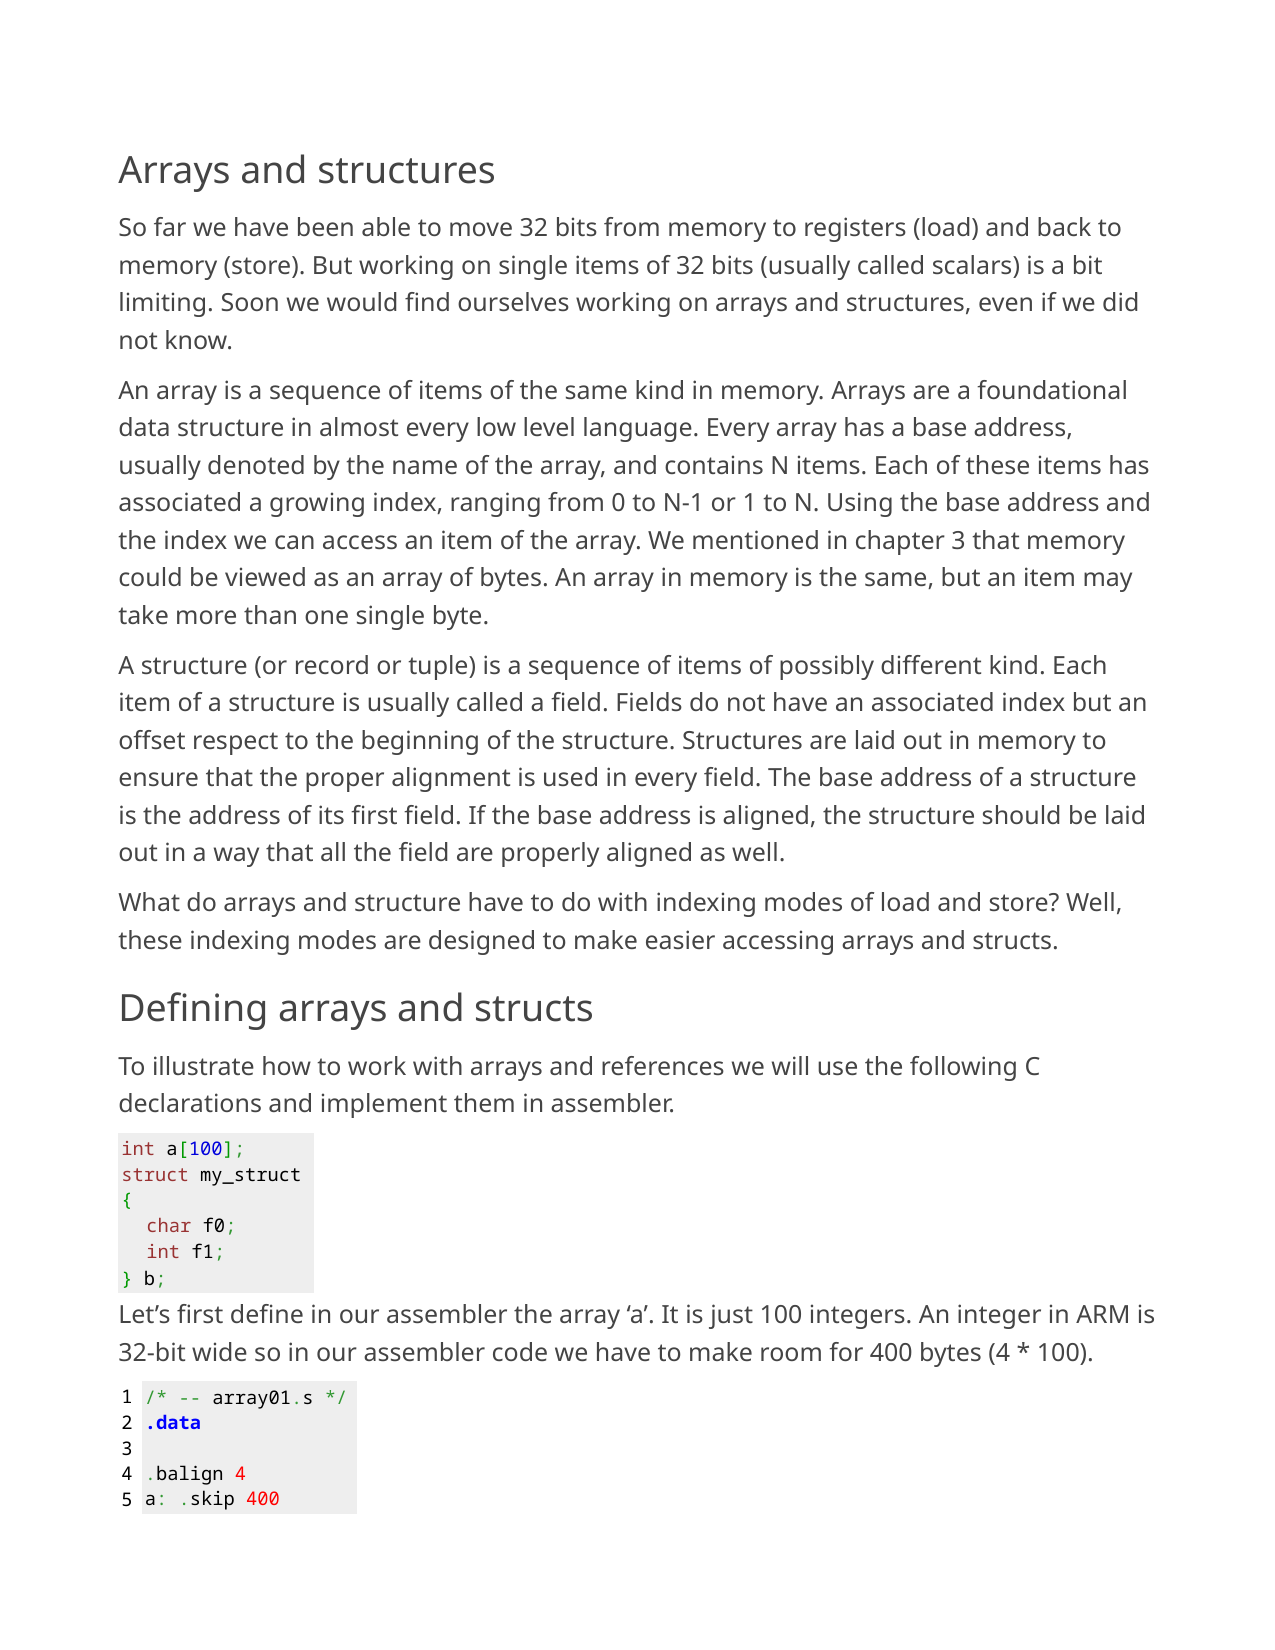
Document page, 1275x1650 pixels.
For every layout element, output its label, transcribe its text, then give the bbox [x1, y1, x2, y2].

table_header 1 2 3 4 5 [118, 1381, 142, 1514]
text So far we have been able to move 32 bits from memory to registers (load) and back to memory (store). But working on single items of 32 bits (usually called scalars) is a bit limiting. Soon we would find ourselves working on arrays and structures, even if we did not know. [118, 207, 1157, 357]
table_header int a[100]; struct my_struct { char f0; int f1; } b; [118, 1133, 314, 1293]
text What do arrays and structure have to do with indexing modes of load and store? Well, these indexing modes are designed to make easier accessing arrays and structs. [118, 882, 1157, 957]
subtitle Arrays and structures [118, 143, 1157, 194]
text Let’s first define in our assembler the array ‘a’. It is just 100 integers. An integer in ARM is 32-bit wide so in our assembler code we have to make room for 400 bytes (4 * 100). [118, 1293, 1157, 1368]
table_header /* -- array01.s */ .data .balign 4 a: .skip 400 [142, 1381, 357, 1514]
text An array is a sequence of items of the same kind in memory. Arrays are a foundational data structure in almost every low level language. Every array has a base address, usually denoted by the name of the array, and contains N items. Each of these items has associated a growing index, ranging from 0 to N-1 or 1 to N. Using the base address and the index we can access an item of the array. We mentioned in chapter 3 that memory could be viewed as an array of bytes. An array in memory is the same, but an item may take more than one single byte. [118, 369, 1157, 632]
text To illustrate how to work with arrays and references we will use the following C declarations and implement them in assembler. [118, 1045, 1157, 1120]
subtitle Defining arrays and structs [118, 982, 1157, 1033]
text A structure (or record or tuple) is a sequence of items of possibly different kind. Each item of a structure is usually called a field. Fields do not have an associated index but an offset respect to the beginning of the structure. Structures are laid out in memory to ensure that the proper alignment is used in every field. The base address of a structure is the address of its first field. If the base address is aligned, the structure should be laid out in a way that all the field are properly aligned as well. [118, 644, 1157, 869]
